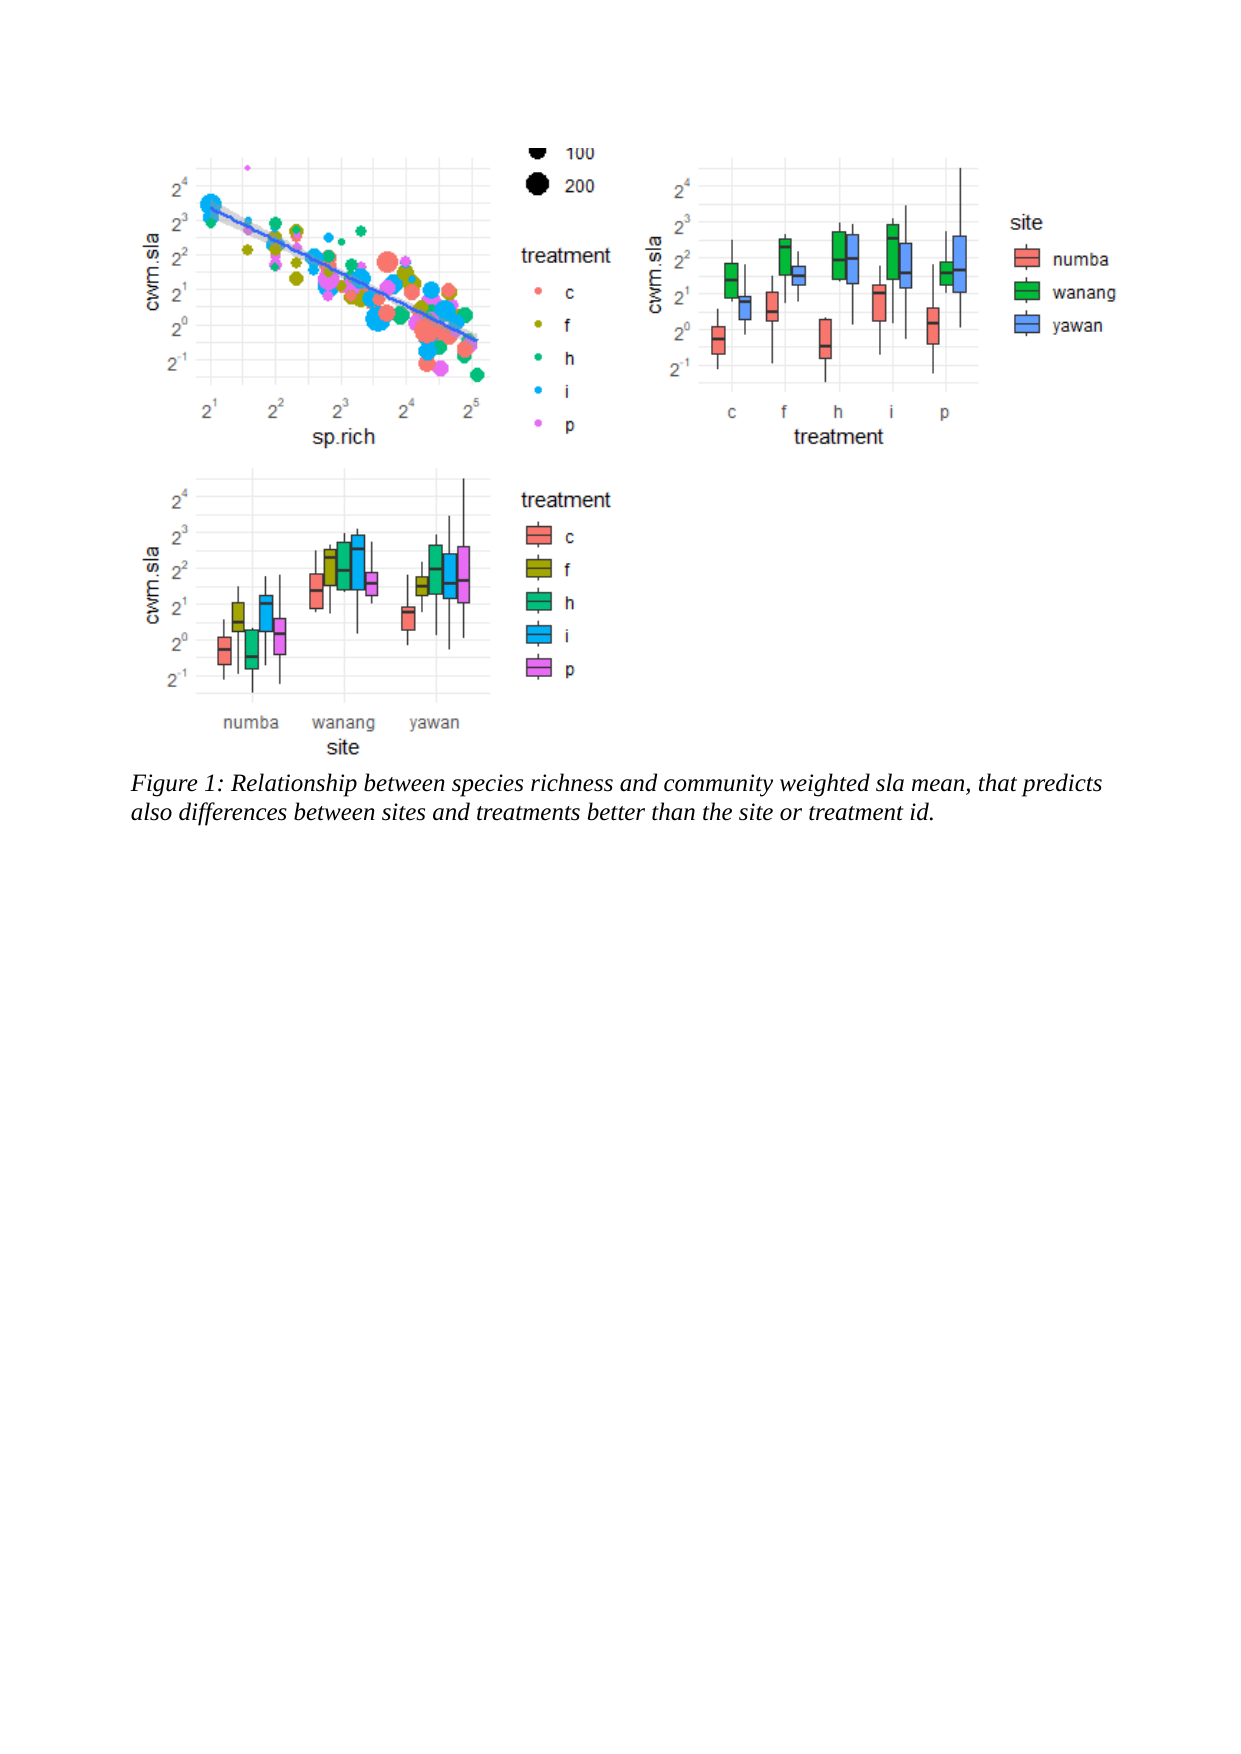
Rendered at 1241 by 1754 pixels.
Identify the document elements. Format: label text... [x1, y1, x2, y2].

text Figure 1: Relationship between species richness and community weighted sla mean, that predicts also differences between sites and treatments better than the site or treatment id. [131, 769, 1134, 826]
picture [130, 148, 1135, 769]
